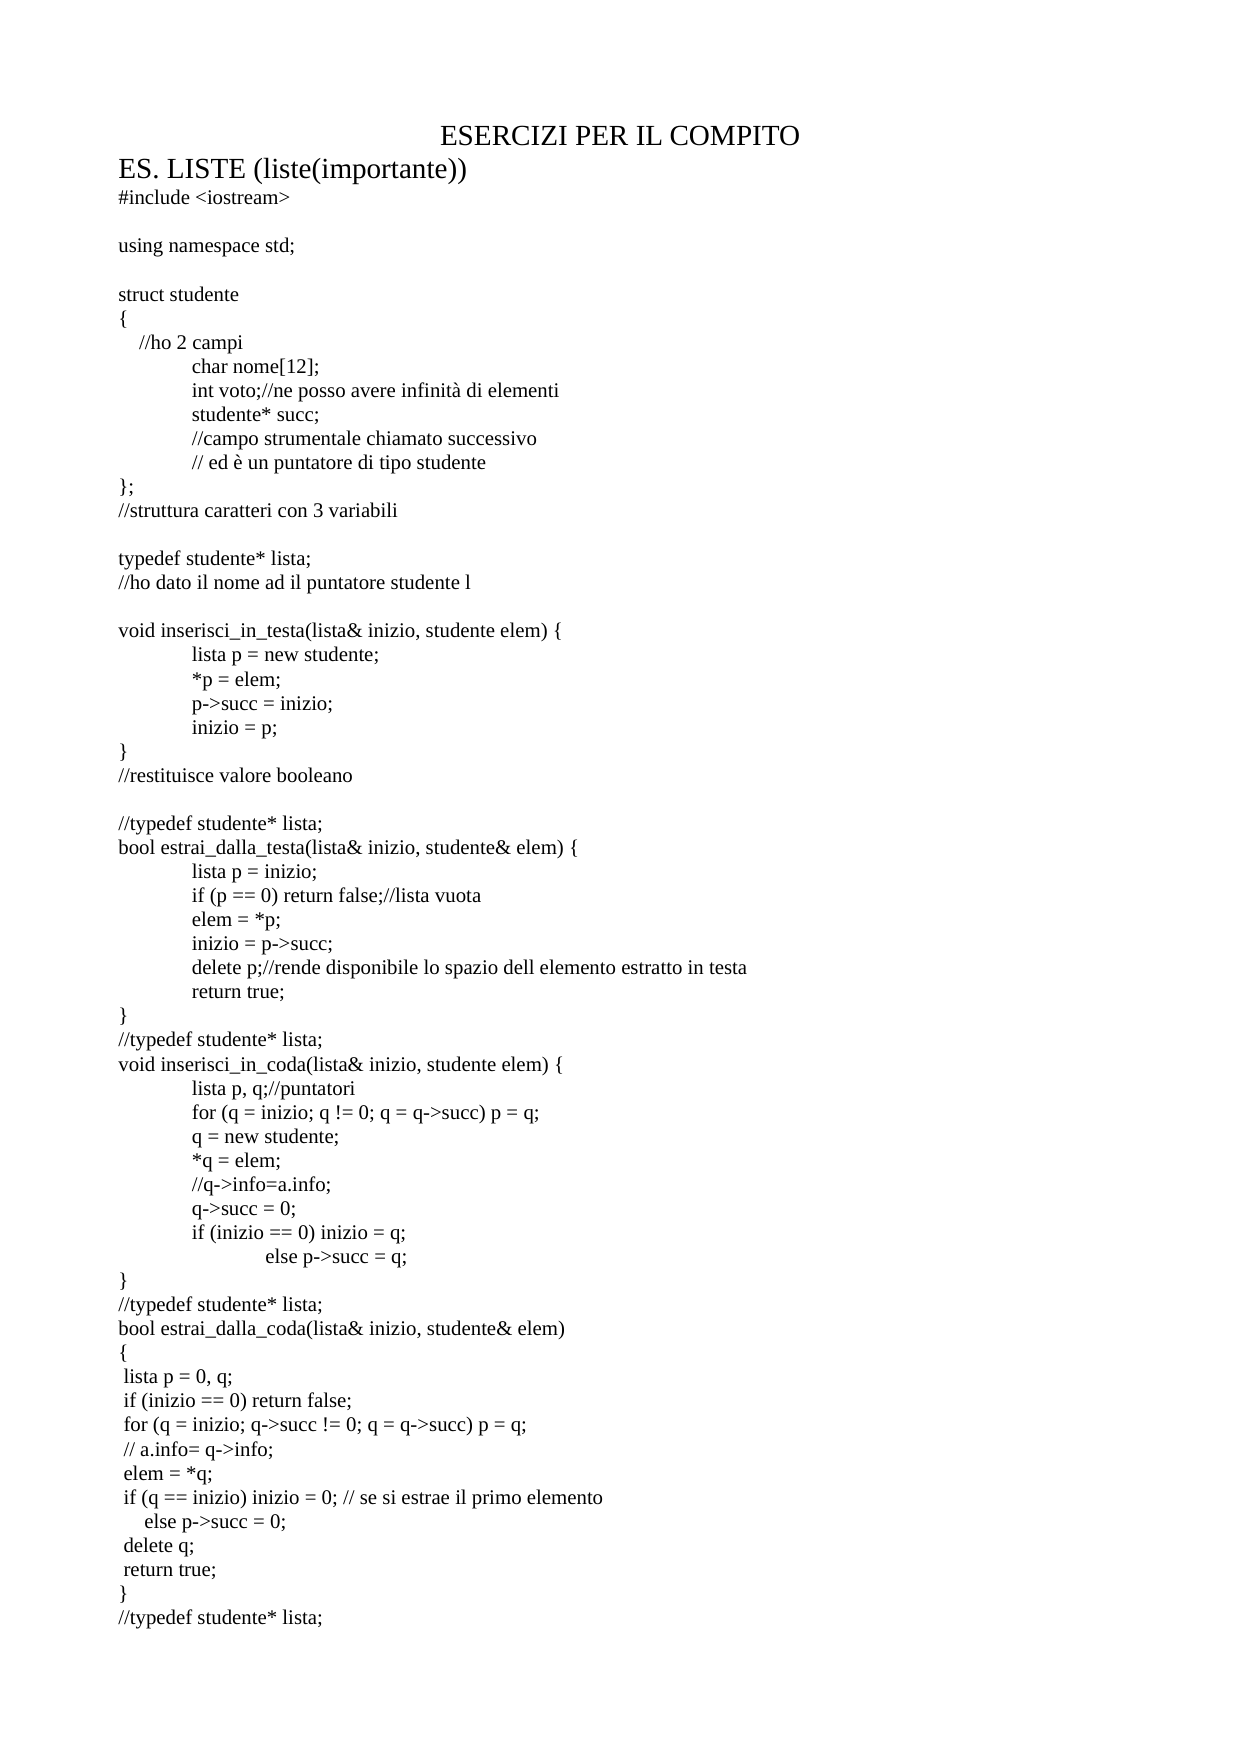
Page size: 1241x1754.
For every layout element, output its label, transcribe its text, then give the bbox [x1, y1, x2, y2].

text //campo strumentale chiamato successivo [118, 426, 1122, 450]
text bool estrai_dalla_coda(lista& inizio, studente& elem) [118, 1316, 1122, 1340]
text //q->info=a.info; [118, 1172, 1122, 1196]
text void inserisci_in_testa(lista& inizio, studente elem) { [118, 618, 1122, 642]
text //typedef studente* lista; [118, 1027, 1122, 1051]
text *p = elem; [118, 666, 1122, 691]
text using namespace std; [118, 233, 1122, 257]
text inizio = p; [118, 714, 1122, 739]
text //ho 2 campi [118, 329, 1122, 354]
text #include <iostream> [118, 185, 1122, 209]
text lista p = inizio; [118, 859, 1122, 883]
text lista p = 0, q; [118, 1364, 1122, 1388]
text //typedef studente* lista; [118, 811, 1122, 835]
text char nome[12]; [118, 354, 1122, 378]
text lista p, q;//puntatori [118, 1076, 1122, 1099]
text else p->succ = 0; [118, 1509, 1122, 1533]
text struct studente [118, 281, 1122, 306]
text return true; [118, 979, 1122, 1003]
text return true; [118, 1557, 1122, 1581]
text for (q = inizio; q->succ != 0; q = q->succ) p = q; [118, 1412, 1122, 1436]
text // a.info= q->info; [118, 1436, 1122, 1461]
text int voto;//ne posso avere infinità di elementi [118, 378, 1122, 402]
text } [118, 1268, 1122, 1292]
text else p->succ = q; [118, 1244, 1122, 1268]
text //restituisce valore booleano [118, 763, 1122, 787]
text { [118, 306, 1122, 329]
text ESERCIZI PER IL COMPITO [118, 118, 1122, 152]
text q = new studente; [118, 1124, 1122, 1148]
text //struttura caratteri con 3 variabili [118, 498, 1122, 522]
text } [118, 1003, 1122, 1027]
text lista p = new studente; [118, 642, 1122, 666]
text // ed è un puntatore di tipo studente [118, 450, 1122, 474]
text if (inizio == 0) return false; [118, 1388, 1122, 1412]
text *q = elem; [118, 1148, 1122, 1172]
text for (q = inizio; q != 0; q = q->succ) p = q; [118, 1099, 1122, 1124]
text bool estrai_dalla_testa(lista& inizio, studente& elem) { [118, 835, 1122, 859]
text delete p;//rende disponibile lo spazio dell elemento estratto in testa [118, 955, 1122, 979]
text //typedef studente* lista; [118, 1292, 1122, 1316]
text void inserisci_in_coda(lista& inizio, studente elem) { [118, 1051, 1122, 1076]
text typedef studente* lista; [118, 546, 1122, 570]
text if (inizio == 0) inizio = q; [118, 1220, 1122, 1244]
text studente* succ; [118, 402, 1122, 426]
text { [118, 1340, 1122, 1364]
text //ho dato il nome ad il puntatore studente l [118, 570, 1122, 594]
text } [118, 1581, 1122, 1605]
text elem = *q; [118, 1461, 1122, 1484]
text //typedef studente* lista; [118, 1605, 1122, 1629]
text elem = *p; [118, 907, 1122, 931]
text q->succ = 0; [118, 1196, 1122, 1220]
text if (q == inizio) inizio = 0; // se si estrae il primo elemento [118, 1484, 1122, 1509]
text ES. LISTE (liste(importante)) [118, 152, 1122, 185]
text p->succ = inizio; [118, 691, 1122, 714]
text delete q; [118, 1533, 1122, 1557]
text inizio = p->succ; [118, 931, 1122, 955]
text }; [118, 474, 1122, 498]
text if (p == 0) return false;//lista vuota [118, 883, 1122, 907]
text } [118, 739, 1122, 763]
